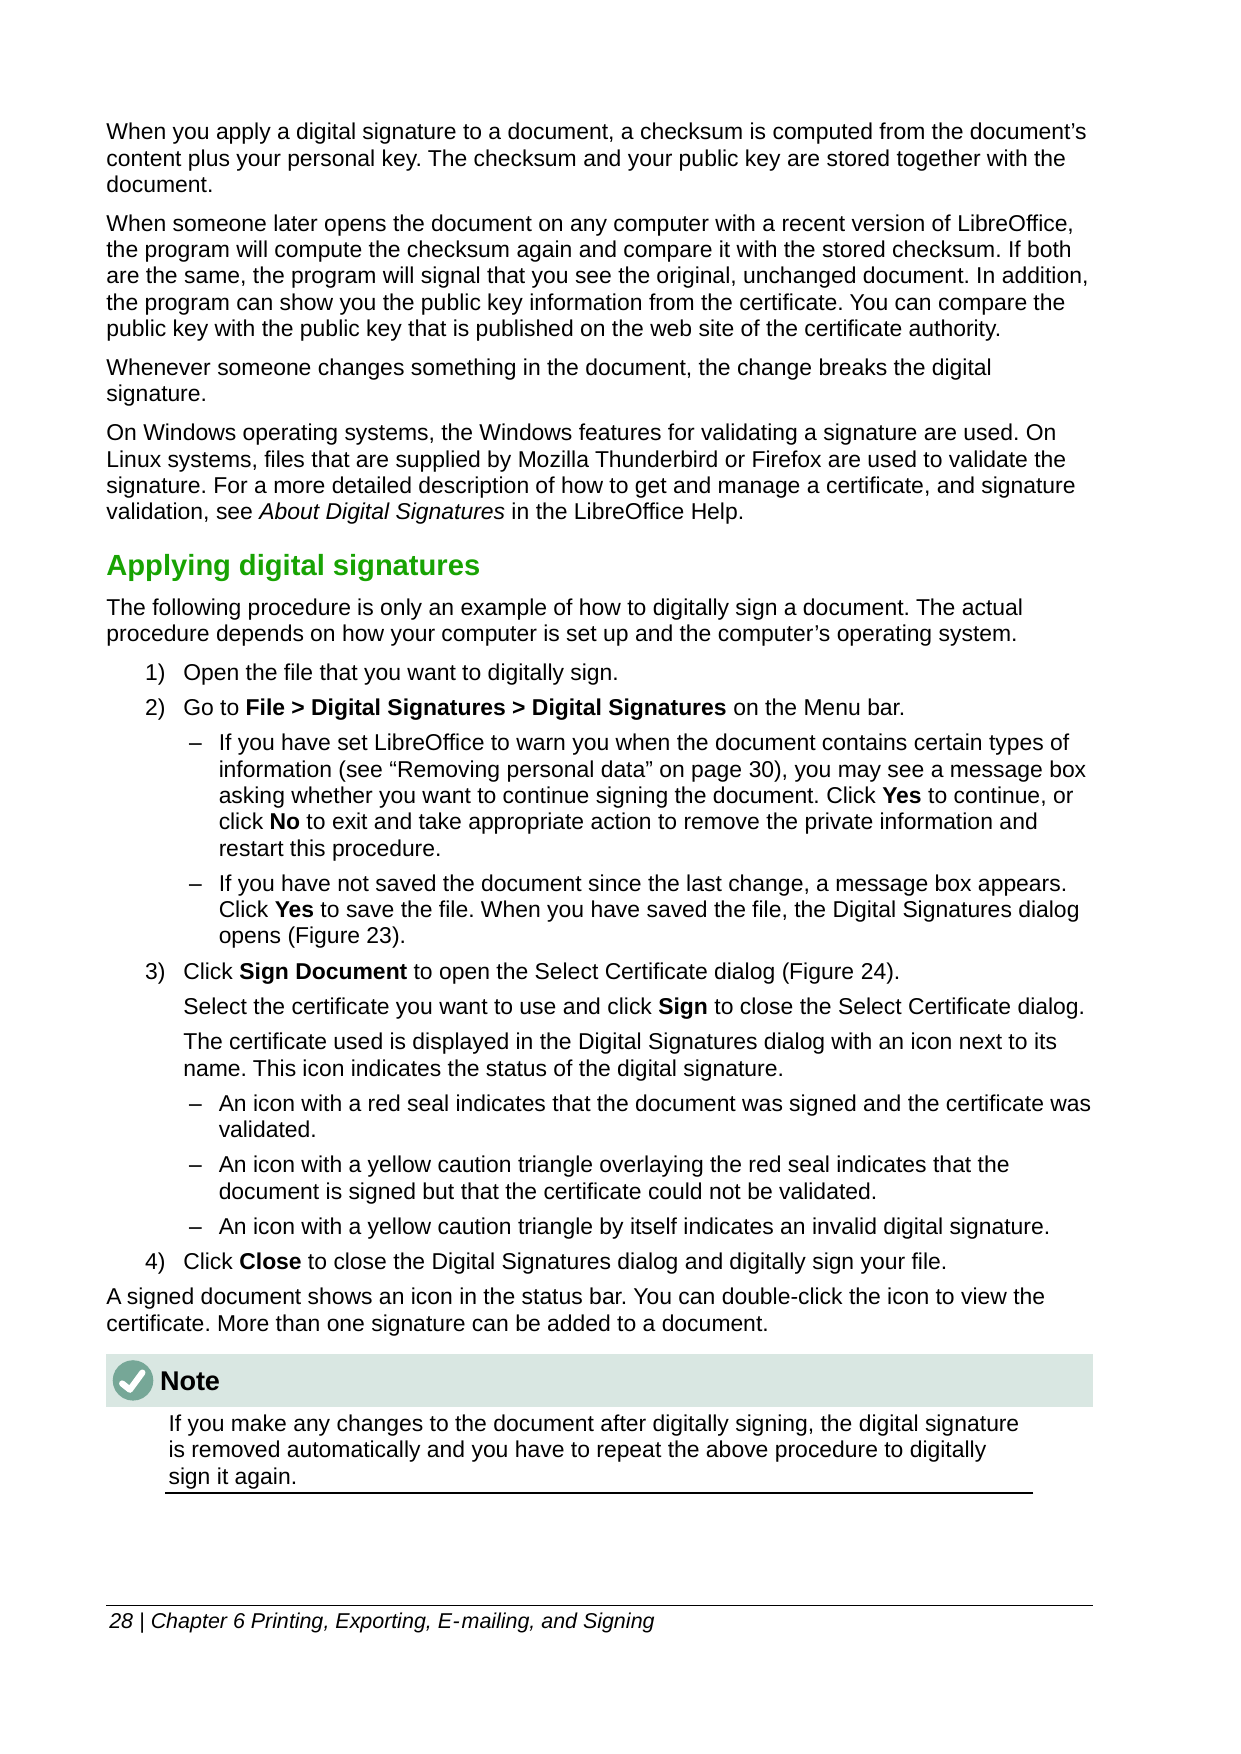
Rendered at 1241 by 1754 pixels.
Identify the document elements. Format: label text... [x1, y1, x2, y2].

text If you make any changes to the document after digitally signing, the digital signature is removed automatically and you have to repeat the above procedure to digitally sign it again. [165, 1407, 1033, 1492]
text A signed document shows an icon in the status bar. You can double-click the icon to view the certificate. More than one signature can be added to a document. [106, 1283, 1093, 1336]
list Click Close to close the Digital Signatures dialog and digitally sign your file. [165, 1248, 1093, 1274]
list An icon with a yellow caution triangle by itself indicates an invalid digital signature. [189, 1213, 1093, 1239]
text When someone later opens the document on any computer with a recent version of LibreOffice, the program will compute the checksum again and compare it with the stored checksum. If both are the same, the program will signal that you see the original, unchanged document. In addition, the program can show you the public key information from the certificate. You can compare the public key with the public key that is published on the web site of the certificate authority. [106, 210, 1093, 341]
subtitle Applying digital signatures [106, 548, 1093, 582]
text When you apply a digital signature to a document, a checksum is computed from the document’s content plus your personal key. The checksum and your public key are stored together with the document. [106, 118, 1093, 197]
list If you have set LibreOffice to warn you when the document contains certain types of information (see “Removing personal data” on page 30), you may see a message box asking whether you want to continue signing the document. Click Yes to continue, or click No to exit and take appropriate action to remove the private information and restart this procedure. [189, 729, 1093, 861]
list Open the file that you want to digitally sign. [165, 659, 1093, 685]
list The certificate used is displayed in the Digital Signatures dialog with an icon next to its name. This icon indicates the status of the digital signature. [165, 1028, 1093, 1081]
text On Windows operating systems, the Windows features for validating a signature are used. On Linux systems, files that are supplied by Mozilla Thunderbird or Firefox are used to validate the signature. For a more detailed description of how to get and manage a certificate, and signature validation, see About Digital Signatures in the LibreOffice Help. [106, 419, 1093, 524]
list An icon with a red seal indicates that the document was signed and the certificate was validated. [189, 1090, 1093, 1142]
list Click Sign Document to open the Select Certificate dialog (Figure 24). [165, 958, 1093, 984]
list If you have not saved the document since the last change, a message box appears. Click Yes to save the file. When you have saved the file, the Digital Signatures dialog opens (Figure 23). [189, 870, 1093, 949]
text Whenever someone changes something in the document, the change breaks the digital signature. [106, 354, 1093, 407]
text The following procedure is only an example of how to digitally sign a document. The actual procedure depends on how your computer is set up and the computer’s operating system. [106, 593, 1093, 646]
list An icon with a yellow caution triangle overlaying the red seal indicates that the document is signed but that the certificate could not be validated. [189, 1151, 1093, 1204]
list Go to File > Digital Signatures > Digital Signatures on the Menu bar. [165, 694, 1093, 720]
subtitle Note [106, 1354, 1093, 1407]
list Select the certificate you want to use and click Sign to close the Select Certificate dialog. [165, 993, 1093, 1019]
